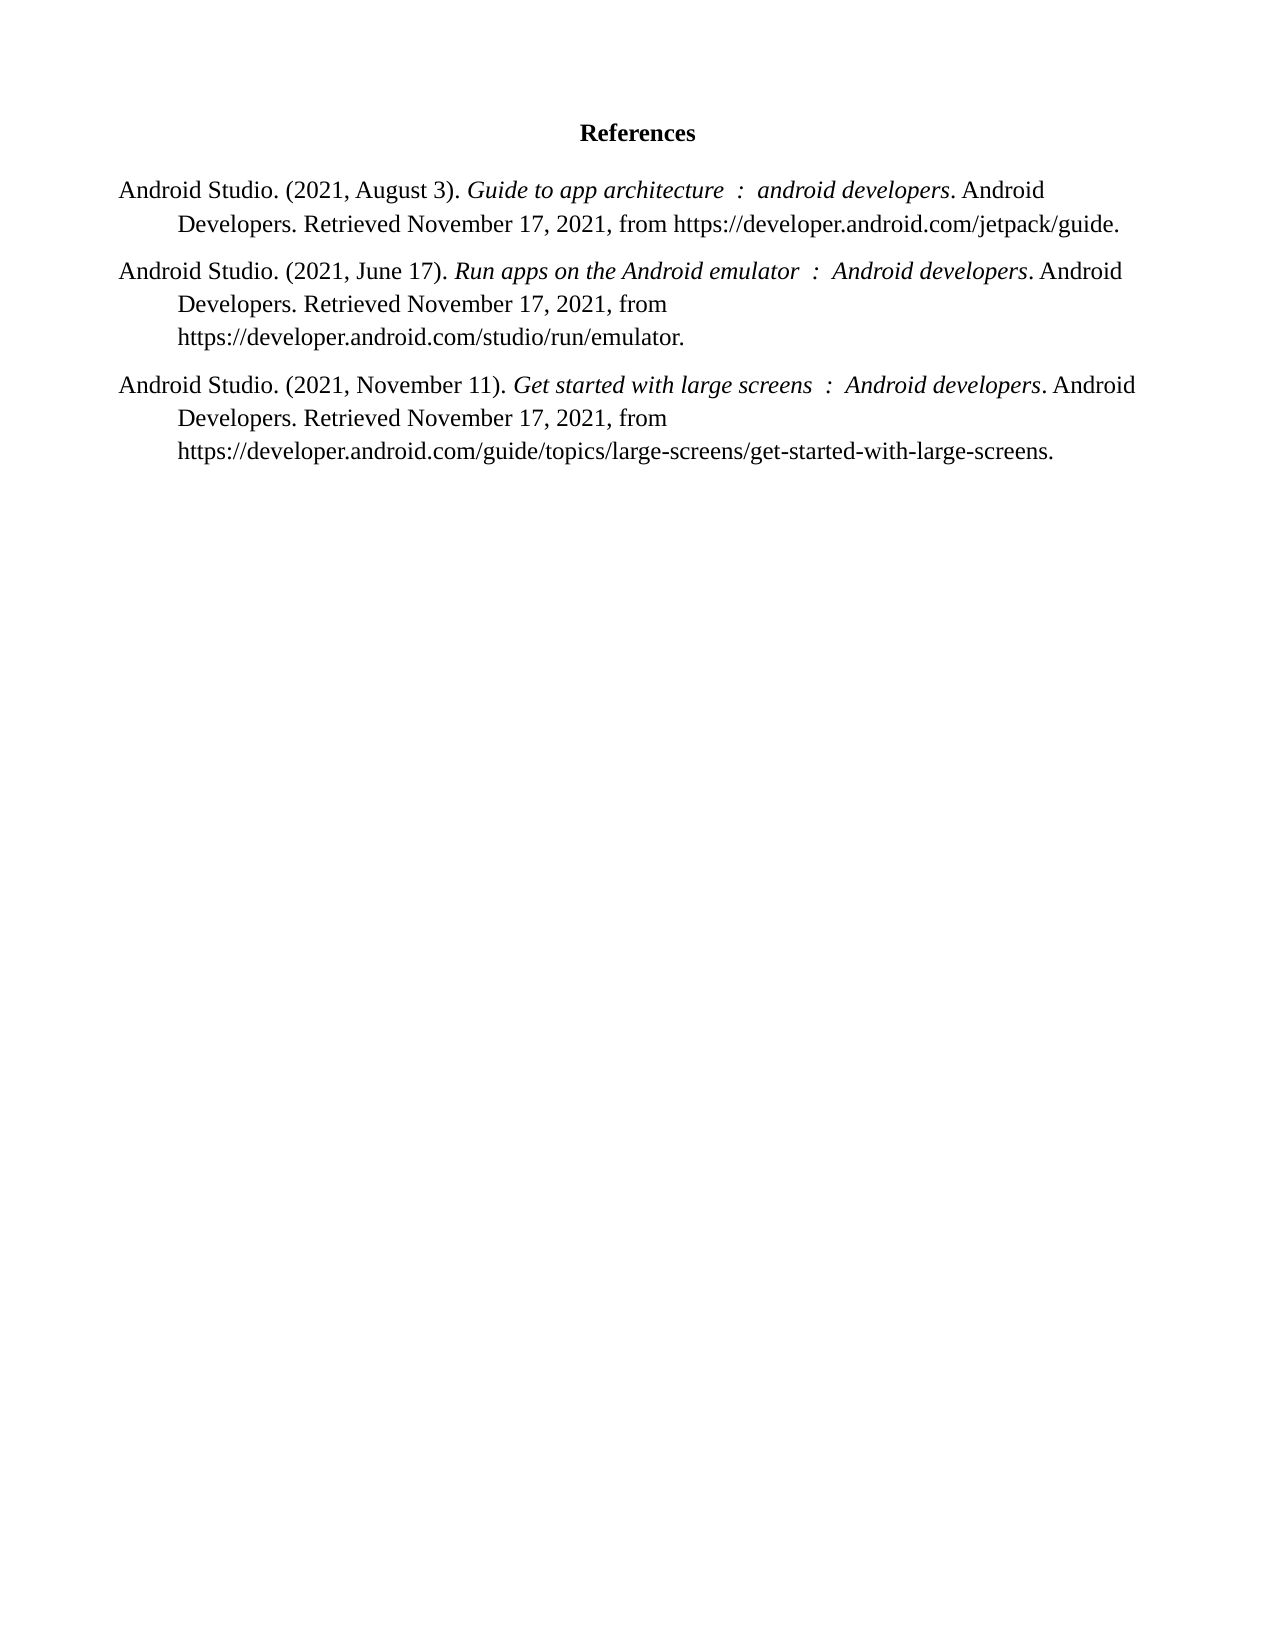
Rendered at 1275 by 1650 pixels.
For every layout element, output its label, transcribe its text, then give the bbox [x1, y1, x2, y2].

text References [118, 118, 1157, 147]
text Android Studio. (2021, November 11). Get started with large screens : Android developers. Android Developers. Retrieved November 17, 2021, from https://developer.android.com/guide/topics/large-screens/get-started-with-large-screens. [118, 370, 1157, 465]
text Android Studio. (2021, June 17). Run apps on the Android emulator : Android developers. Android Developers. Retrieved November 17, 2021, from https://developer.android.com/studio/run/emulator. [118, 256, 1157, 351]
text Android Studio. (2021, August 3). Guide to app architecture : android developers. Android Developers. Retrieved November 17, 2021, from https://developer.android.com/jetpack/guide. [118, 176, 1157, 237]
